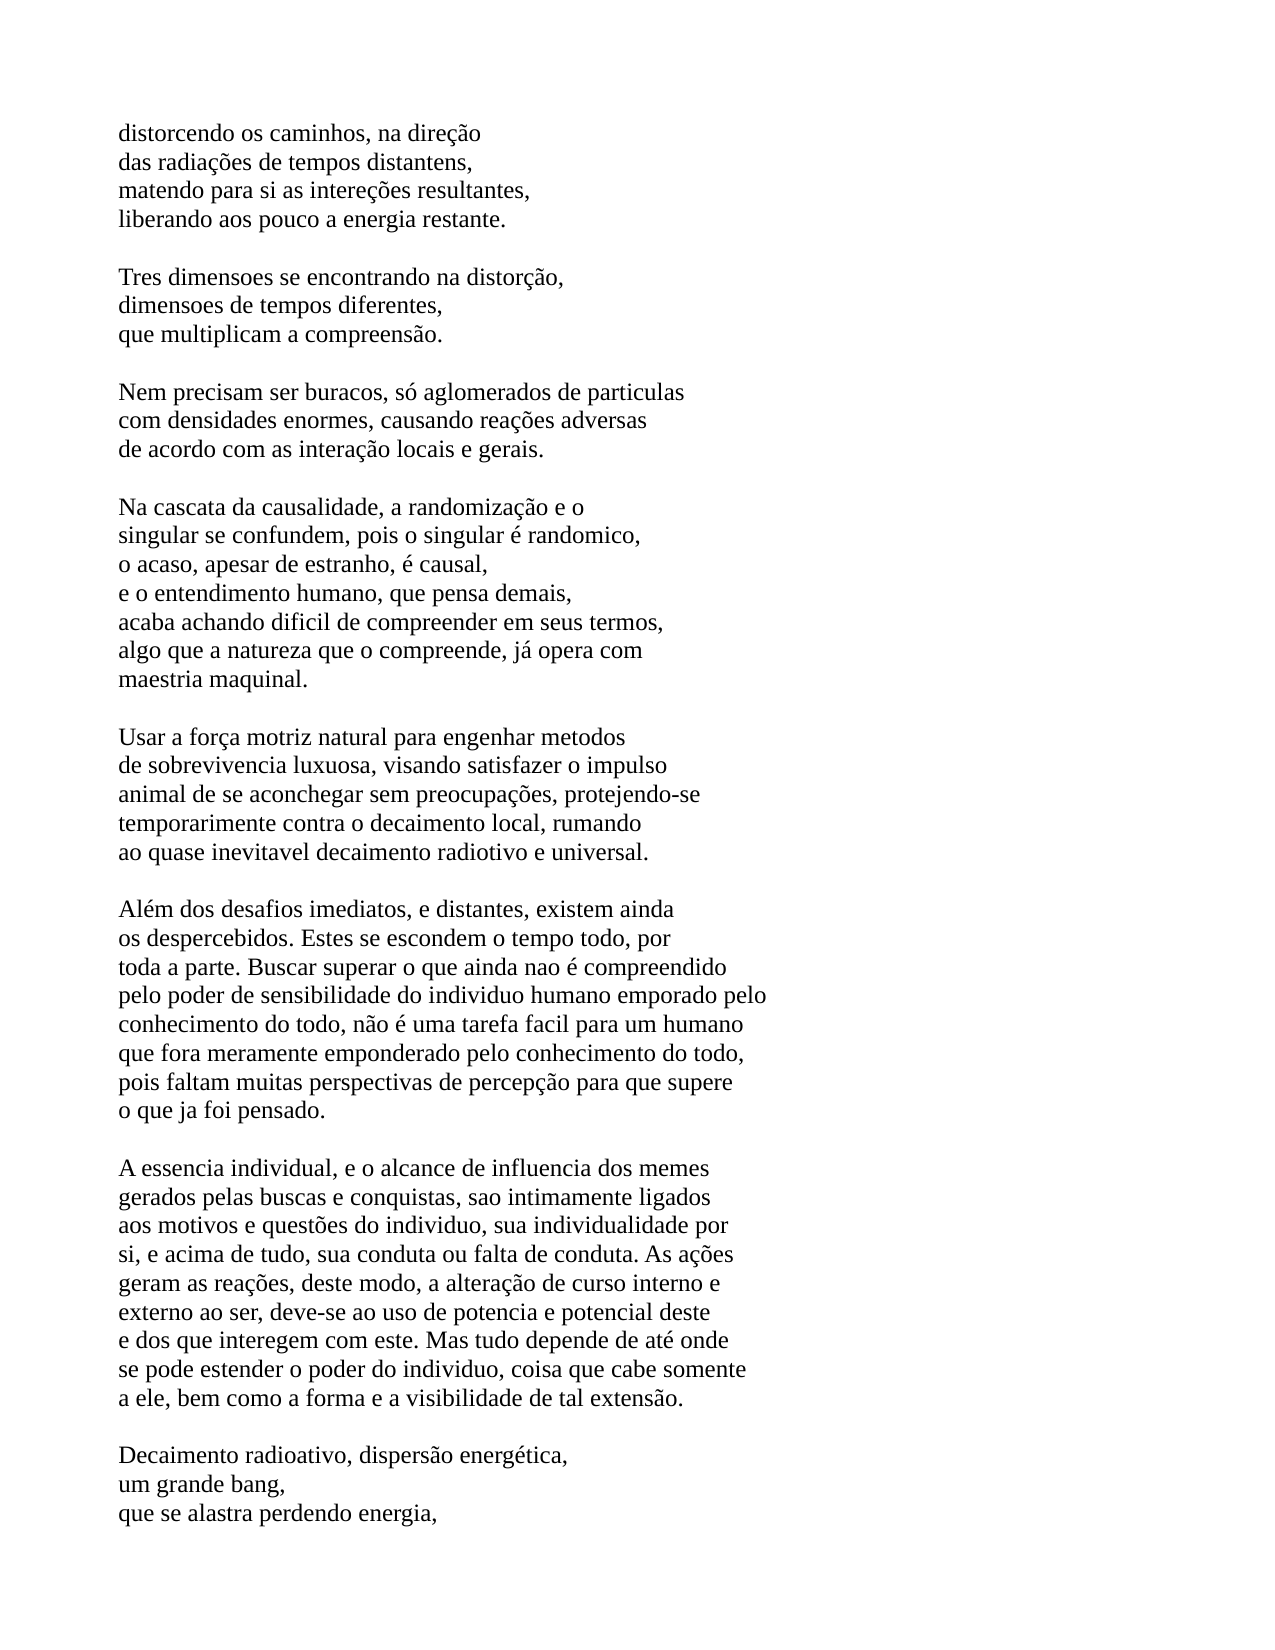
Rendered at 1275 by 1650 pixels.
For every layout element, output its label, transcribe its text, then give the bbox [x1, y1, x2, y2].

text animal de se aconchegar sem preocupações, protejendo-se [118, 779, 1157, 808]
text dimensoes de tempos diferentes, [118, 291, 1157, 319]
text Tres dimensoes se encontrando na distorção, [118, 262, 1157, 291]
text de sobrevivencia luxuosa, visando satisfazer o impulso [118, 751, 1157, 779]
text A essencia individual, e o alcance de influencia dos memes [118, 1153, 1157, 1182]
text aos motivos e questões do individuo, sua individualidade por [118, 1211, 1157, 1239]
text os despercebidos. Estes se escondem o tempo todo, por [118, 923, 1157, 952]
text de acordo com as interação locais e gerais. [118, 434, 1157, 463]
text um grande bang, [118, 1469, 1157, 1498]
text matendo para si as intereções resultantes, [118, 176, 1157, 204]
text temporarimente contra o decaimento local, rumando [118, 808, 1157, 837]
text Na cascata da causalidade, a randomização e o [118, 492, 1157, 521]
text Decaimento radioativo, dispersão energética, [118, 1441, 1157, 1469]
text distorcendo os caminhos, na direção [118, 118, 1157, 147]
text ao quase inevitavel decaimento radiotivo e universal. [118, 837, 1157, 866]
text e dos que interegem com este. Mas tudo depende de até onde [118, 1326, 1157, 1354]
text e o entendimento humano, que pensa demais, [118, 578, 1157, 607]
text que multiplicam a compreensão. [118, 319, 1157, 348]
text se pode estender o poder do individuo, coisa que cabe somente [118, 1354, 1157, 1383]
text pelo poder de sensibilidade do individuo humano emporado pelo [118, 981, 1157, 1009]
text si, e acima de tudo, sua conduta ou falta de conduta. As ações [118, 1239, 1157, 1268]
text Nem precisam ser buracos, só aglomerados de particulas [118, 377, 1157, 406]
text o acaso, apesar de estranho, é causal, [118, 549, 1157, 578]
text que se alastra perdendo energia, [118, 1498, 1157, 1527]
text geram as reações, deste modo, a alteração de curso interno e [118, 1268, 1157, 1297]
text Usar a força motriz natural para engenhar metodos [118, 722, 1157, 751]
text maestria maquinal. [118, 664, 1157, 693]
text a ele, bem como a forma e a visibilidade de tal extensão. [118, 1383, 1157, 1412]
text gerados pelas buscas e conquistas, sao intimamente ligados [118, 1182, 1157, 1211]
text acaba achando dificil de compreender em seus termos, [118, 607, 1157, 636]
text algo que a natureza que o compreende, já opera com [118, 636, 1157, 664]
text conhecimento do todo, não é uma tarefa facil para um humano [118, 1009, 1157, 1038]
text liberando aos pouco a energia restante. [118, 204, 1157, 233]
text pois faltam muitas perspectivas de percepção para que supere [118, 1067, 1157, 1096]
text toda a parte. Buscar superar o que ainda nao é compreendido [118, 952, 1157, 981]
text das radiações de tempos distantens, [118, 147, 1157, 176]
text Além dos desafios imediatos, e distantes, existem ainda [118, 894, 1157, 923]
text externo ao ser, deve-se ao uso de potencia e potencial deste [118, 1297, 1157, 1326]
text singular se confundem, pois o singular é randomico, [118, 521, 1157, 549]
text com densidades enormes, causando reações adversas [118, 406, 1157, 434]
text que fora meramente emponderado pelo conhecimento do todo, [118, 1038, 1157, 1067]
text o que ja foi pensado. [118, 1096, 1157, 1124]
